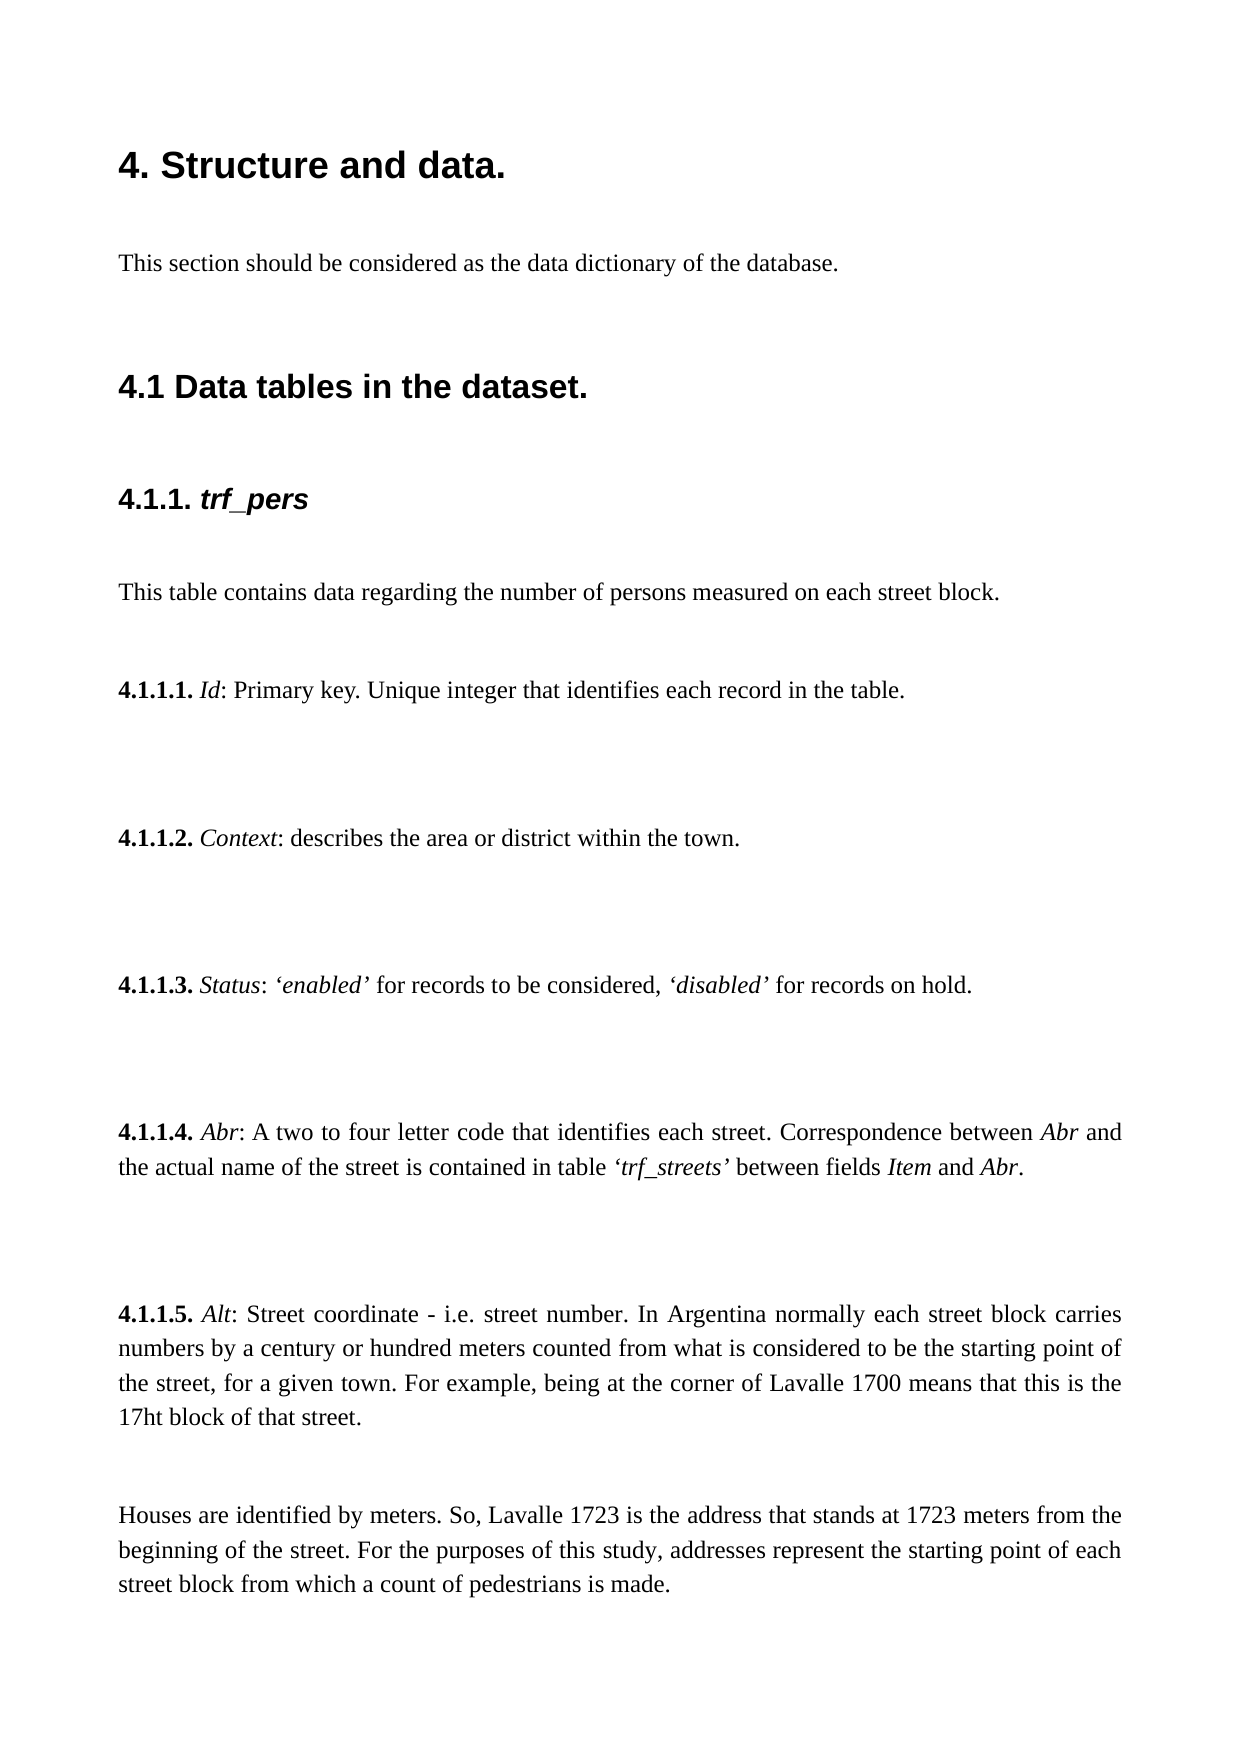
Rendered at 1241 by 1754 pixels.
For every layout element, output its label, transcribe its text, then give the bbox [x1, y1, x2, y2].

text 4.1.1.4. Abr: A two to four letter code that identifies each street. Correspondence between Abr and the actual name of the street is contained in table ‘trf_streets’ between fields Item and Abr. [118, 1117, 1122, 1180]
subtitle 4.1.1. trf_pers [118, 482, 1122, 516]
text 4.1.1.5. Alt: Street coordinate - i.e. street number. In Argentina normally each street block carries numbers by a century or hundred meters counted from what is considered to be the starting point of the street, for a given town. For example, being at the corner of Lavalle 1700 means that this is the 17ht block of that street. [118, 1299, 1122, 1431]
text This table contains data regarding the number of persons measured on each street block. [118, 577, 1122, 606]
text 4.1.1.3. Status: ‘enabled’ for records to be considered, ‘disabled’ for records on hold. [118, 970, 1122, 999]
subtitle 4.1 Data tables in the dataset. [118, 367, 1122, 406]
text 4.1.1.2. Context: describes the area or district within the town. [118, 823, 1122, 851]
text 4.1.1.1. Id: Primary key. Unique integer that identifies each record in the table. [118, 676, 1122, 704]
text This section should be considered as the data dictionary of the database. [118, 248, 1122, 277]
subtitle 4. Structure and data. [118, 143, 1122, 187]
text Houses are identified by meters. So, Lavalle 1723 is the address that stands at 1723 meters from the beginning of the street. For the purposes of this study, addresses represent the starting point of each street block from which a count of pedestrians is made. [118, 1500, 1122, 1598]
